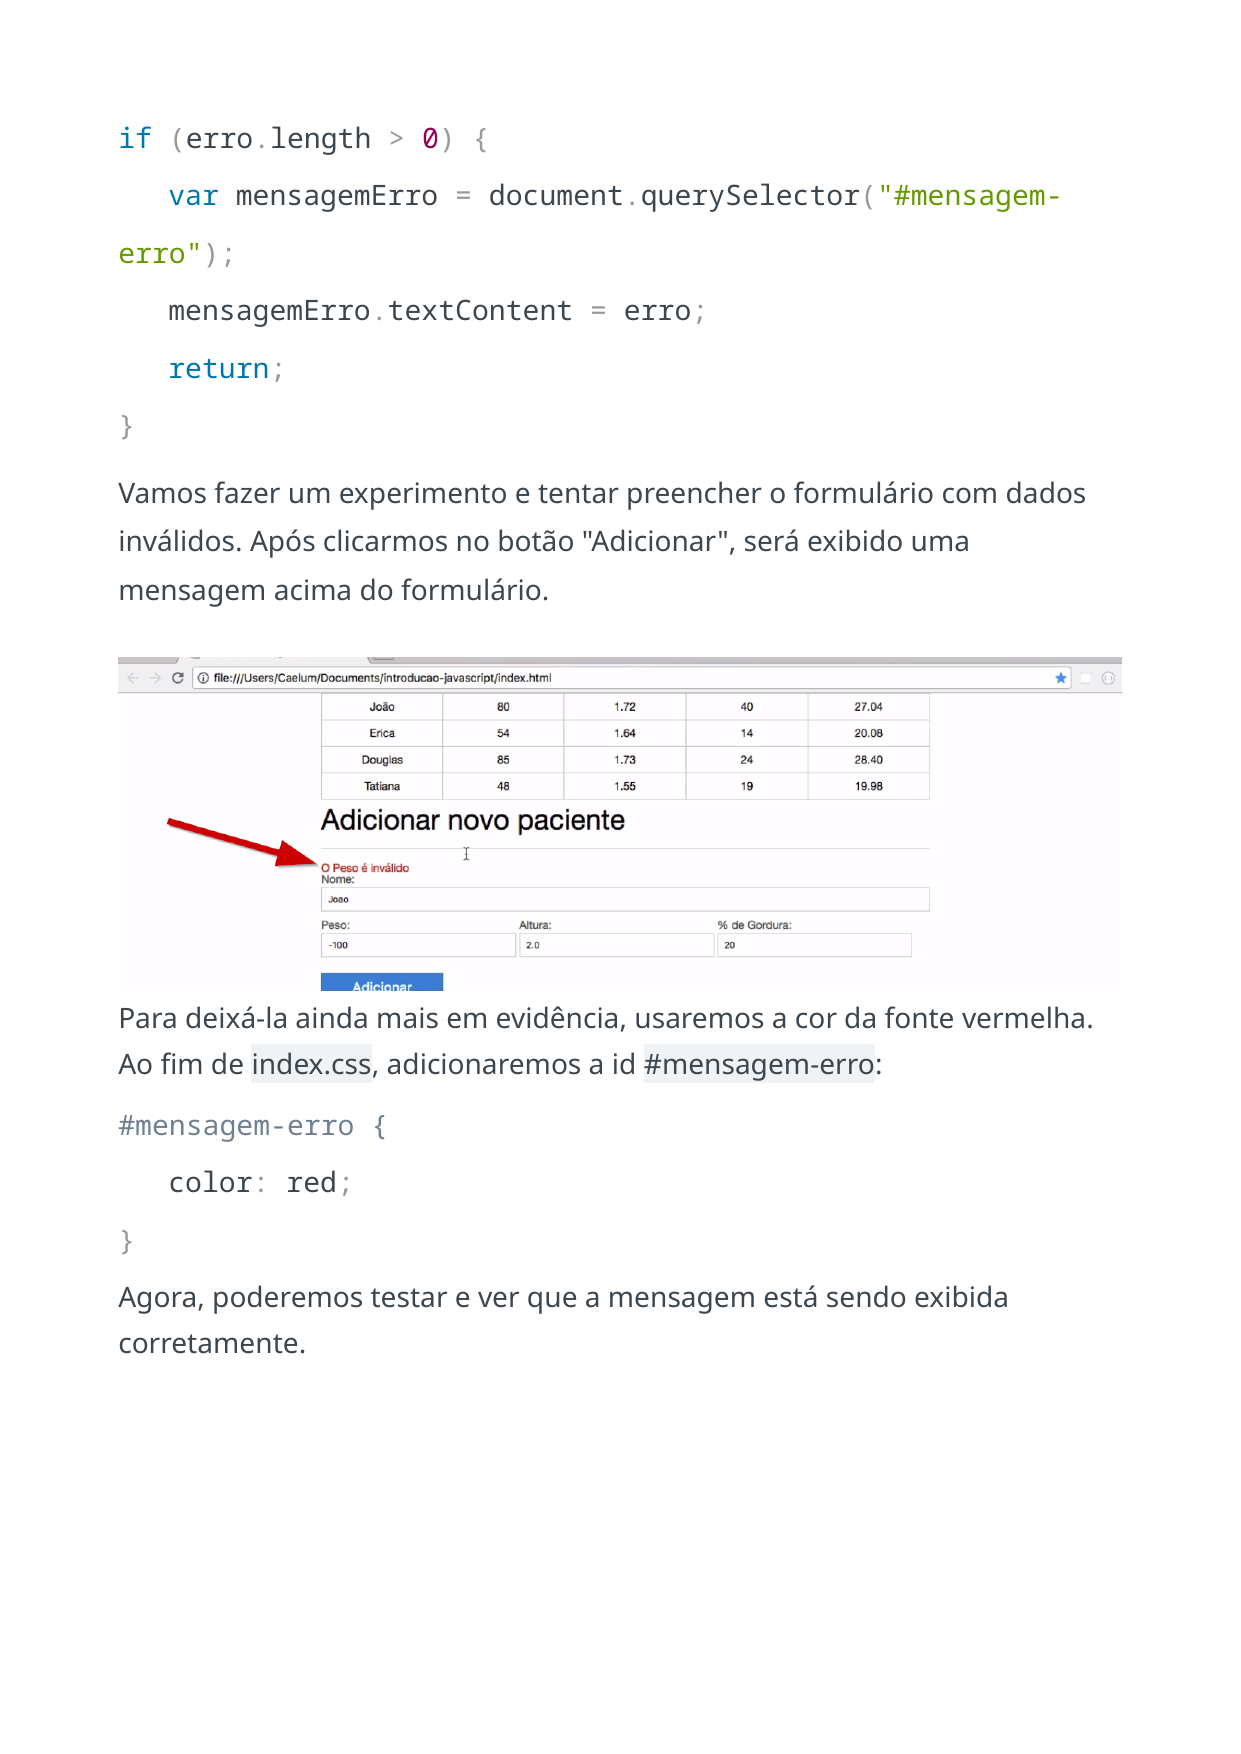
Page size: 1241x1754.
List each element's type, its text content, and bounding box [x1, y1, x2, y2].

text mensagemErro.textContent = erro; [118, 291, 1122, 329]
text return; [118, 348, 1122, 386]
text Vamos fazer um experimento e tentar preencher o formulário com dados inválidos. Após clicarmos no botão "Adicionar", será exibido uma mensagem acima do formulário. [118, 463, 1122, 608]
text } [118, 1220, 1122, 1258]
text var mensagemErro = document.querySelector("#mensagem-erro"); [118, 176, 1122, 271]
text Para deixá-la ainda mais em evidência, usaremos a cor da fonte vermelha. Ao fim de index.css, adicionaremos a id #mensagem-erro: [118, 991, 1122, 1083]
text if (erro.length > 0) { [118, 118, 1122, 156]
picture [118, 657, 1123, 991]
text Agora, poderemos testar e ver que a mensagem está sendo exibida corretamente. [118, 1277, 1122, 1362]
text #mensagem-erro { [118, 1105, 1122, 1143]
text color: red; [118, 1162, 1122, 1201]
text } [118, 406, 1122, 444]
